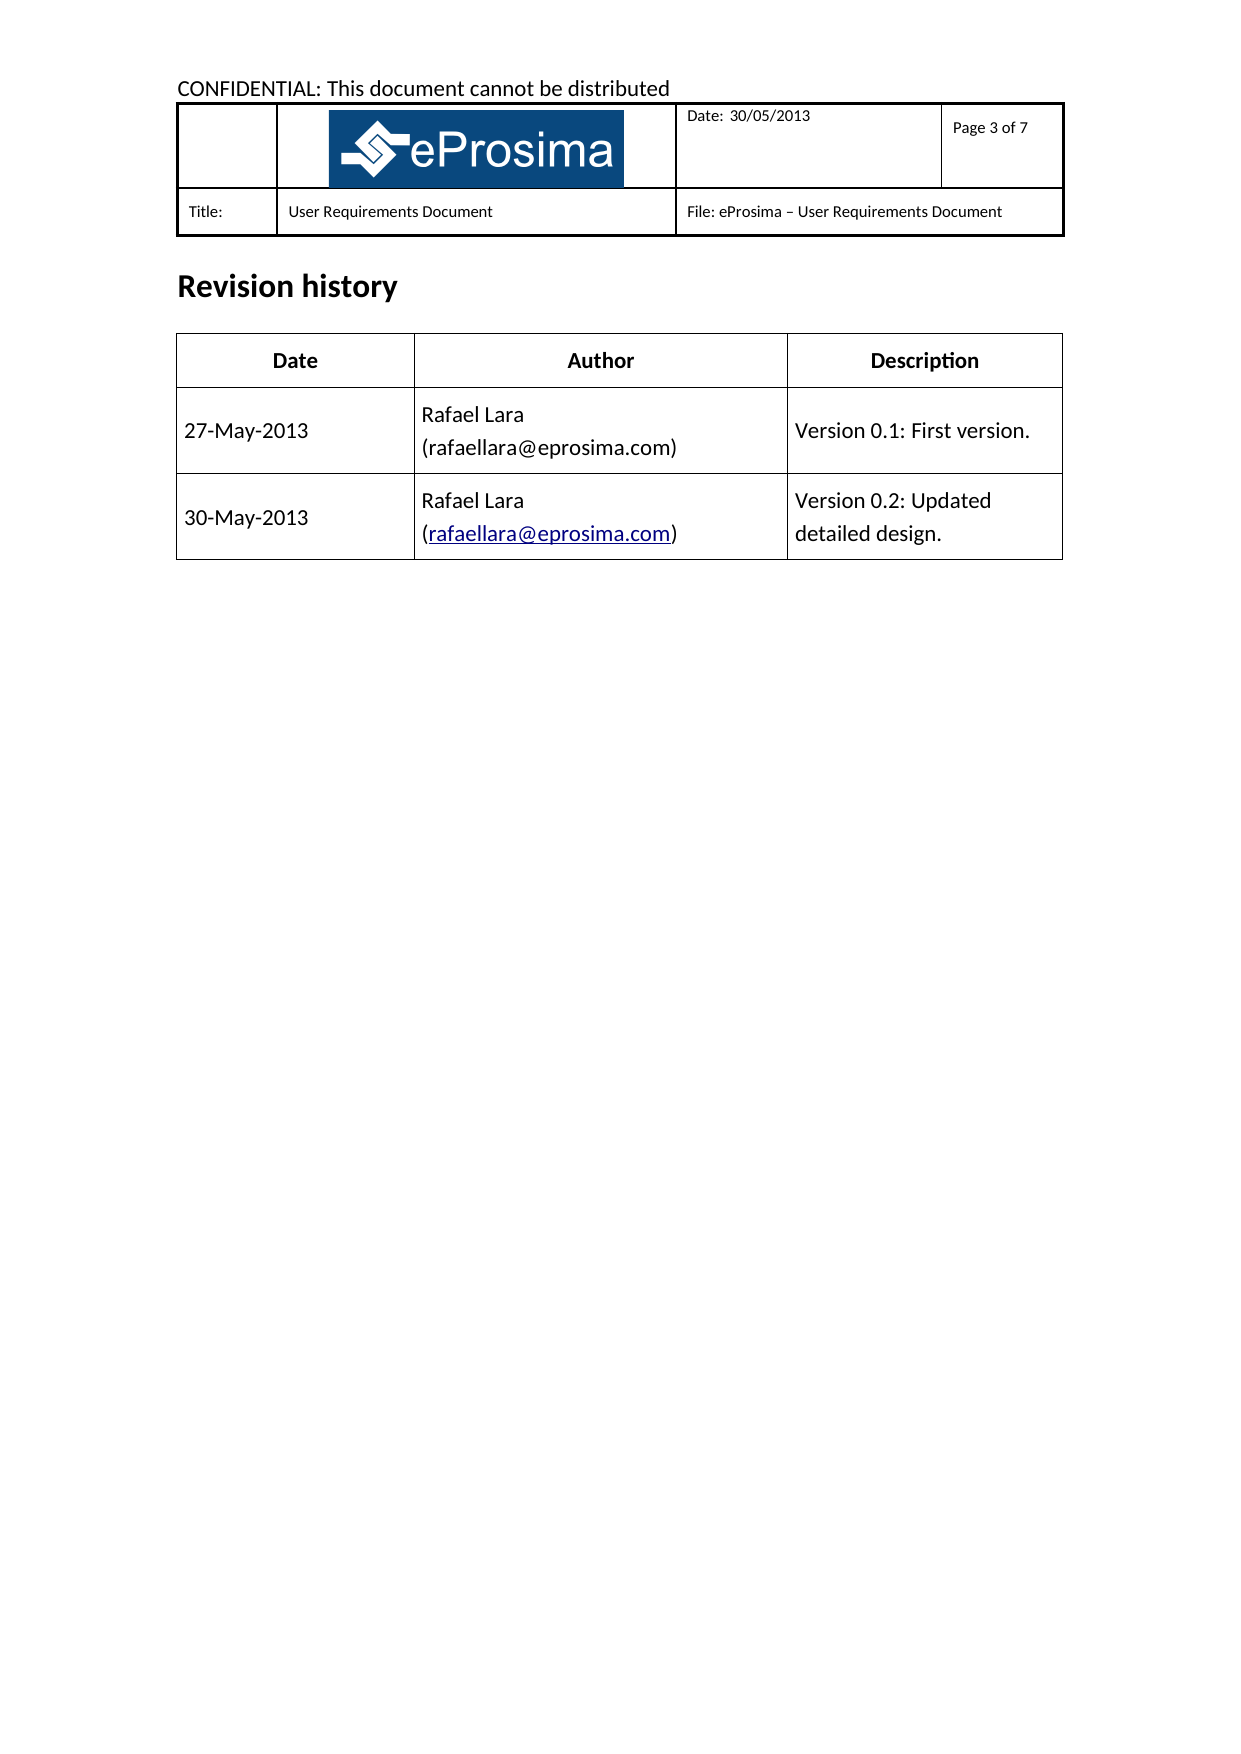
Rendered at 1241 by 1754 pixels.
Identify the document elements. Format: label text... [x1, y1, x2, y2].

table_cell Rafael Lara (rafaellara@eprosima.com) [415, 388, 787, 473]
table_cell 30-May-2013 [177, 474, 414, 559]
table_header Author [415, 334, 787, 387]
subtitle Revision history [177, 265, 1063, 306]
picture [328, 110, 624, 188]
table_cell Version 0.2: Updated detailed design. [788, 474, 1062, 559]
table_cell 27-May-2013 [177, 388, 414, 473]
table_header Description [788, 334, 1062, 387]
table_cell Version 0.1: First version. [788, 388, 1062, 473]
table_cell Rafael Lara (rafaellara@eprosima.com) [415, 474, 787, 559]
table_header Date [177, 334, 414, 387]
